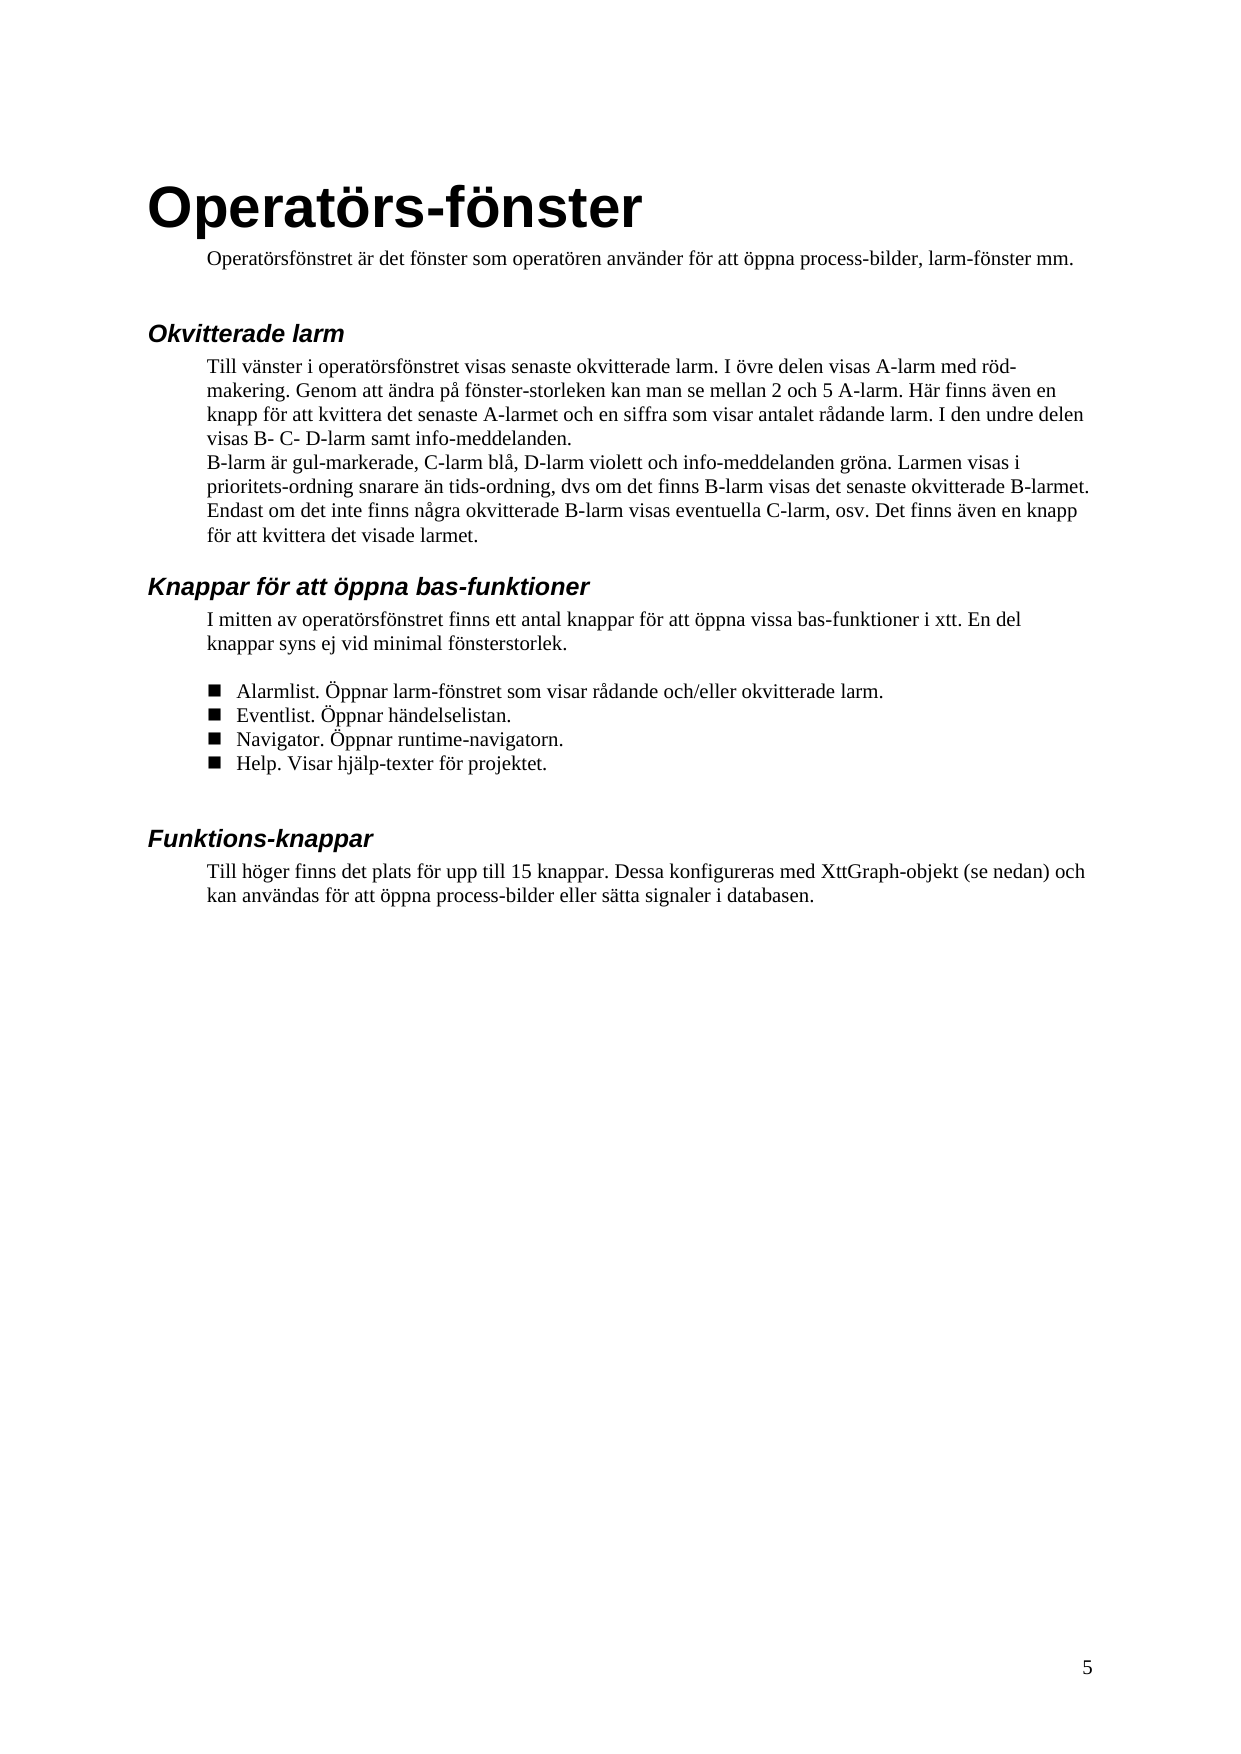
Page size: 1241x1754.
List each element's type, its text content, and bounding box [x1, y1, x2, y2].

subtitle Knappar för att öppna bas-funktioner [148, 572, 1093, 600]
list Navigator. Öppnar runtime-navigatorn. [207, 727, 1093, 751]
text Till höger finns det plats för upp till 15 knappar. Dessa konfigureras med XttGraph-objekt (se nedan) och kan användas för att öppna process-bilder eller sätta signaler i databasen. [207, 859, 1093, 907]
list Alarmlist. Öppnar larm-fönstret som visar rådande och/eller okvitterade larm. [207, 679, 1093, 703]
subtitle Funktions-knappar [148, 824, 1093, 853]
subtitle Okvitterade larm [148, 319, 1093, 348]
text I mitten av operatörsfönstret finns ett antal knappar för att öppna vissa bas-funktioner i xtt. En del knappar syns ej vid minimal fönsterstorlek. [207, 607, 1093, 655]
text Operatörsfönstret är det fönster som operatören använder för att öppna process-bilder, larm-fönster mm. [207, 246, 1093, 270]
list Help. Visar hjälp-texter för projektet. [207, 751, 1093, 775]
list Eventlist. Öppnar händelselistan. [207, 703, 1093, 727]
subtitle Operatörs-fönster [148, 173, 1093, 240]
text Till vänster i operatörsfönstret visas senaste okvitterade larm. I övre delen visas A-larm med röd-makering. Genom att ändra på fönster-storleken kan man se mellan 2 och 5 A-larm. Här finns även en knapp för att kvittera det senaste A-larmet och en siffra som visar antalet rådande larm. I den undre delen visas B- C- D-larm samt info-meddelanden. [207, 354, 1093, 450]
text B-larm är gul-markerade, C-larm blå, D-larm violett och info-meddelanden gröna. Larmen visas i prioritets-ordning snarare än tids-ordning, dvs om det finns B-larm visas det senaste okvitterade B-larmet. Endast om det inte finns några okvitterade B-larm visas eventuella C-larm, osv. Det finns även en knapp för att kvittera det visade larmet. [207, 450, 1093, 547]
